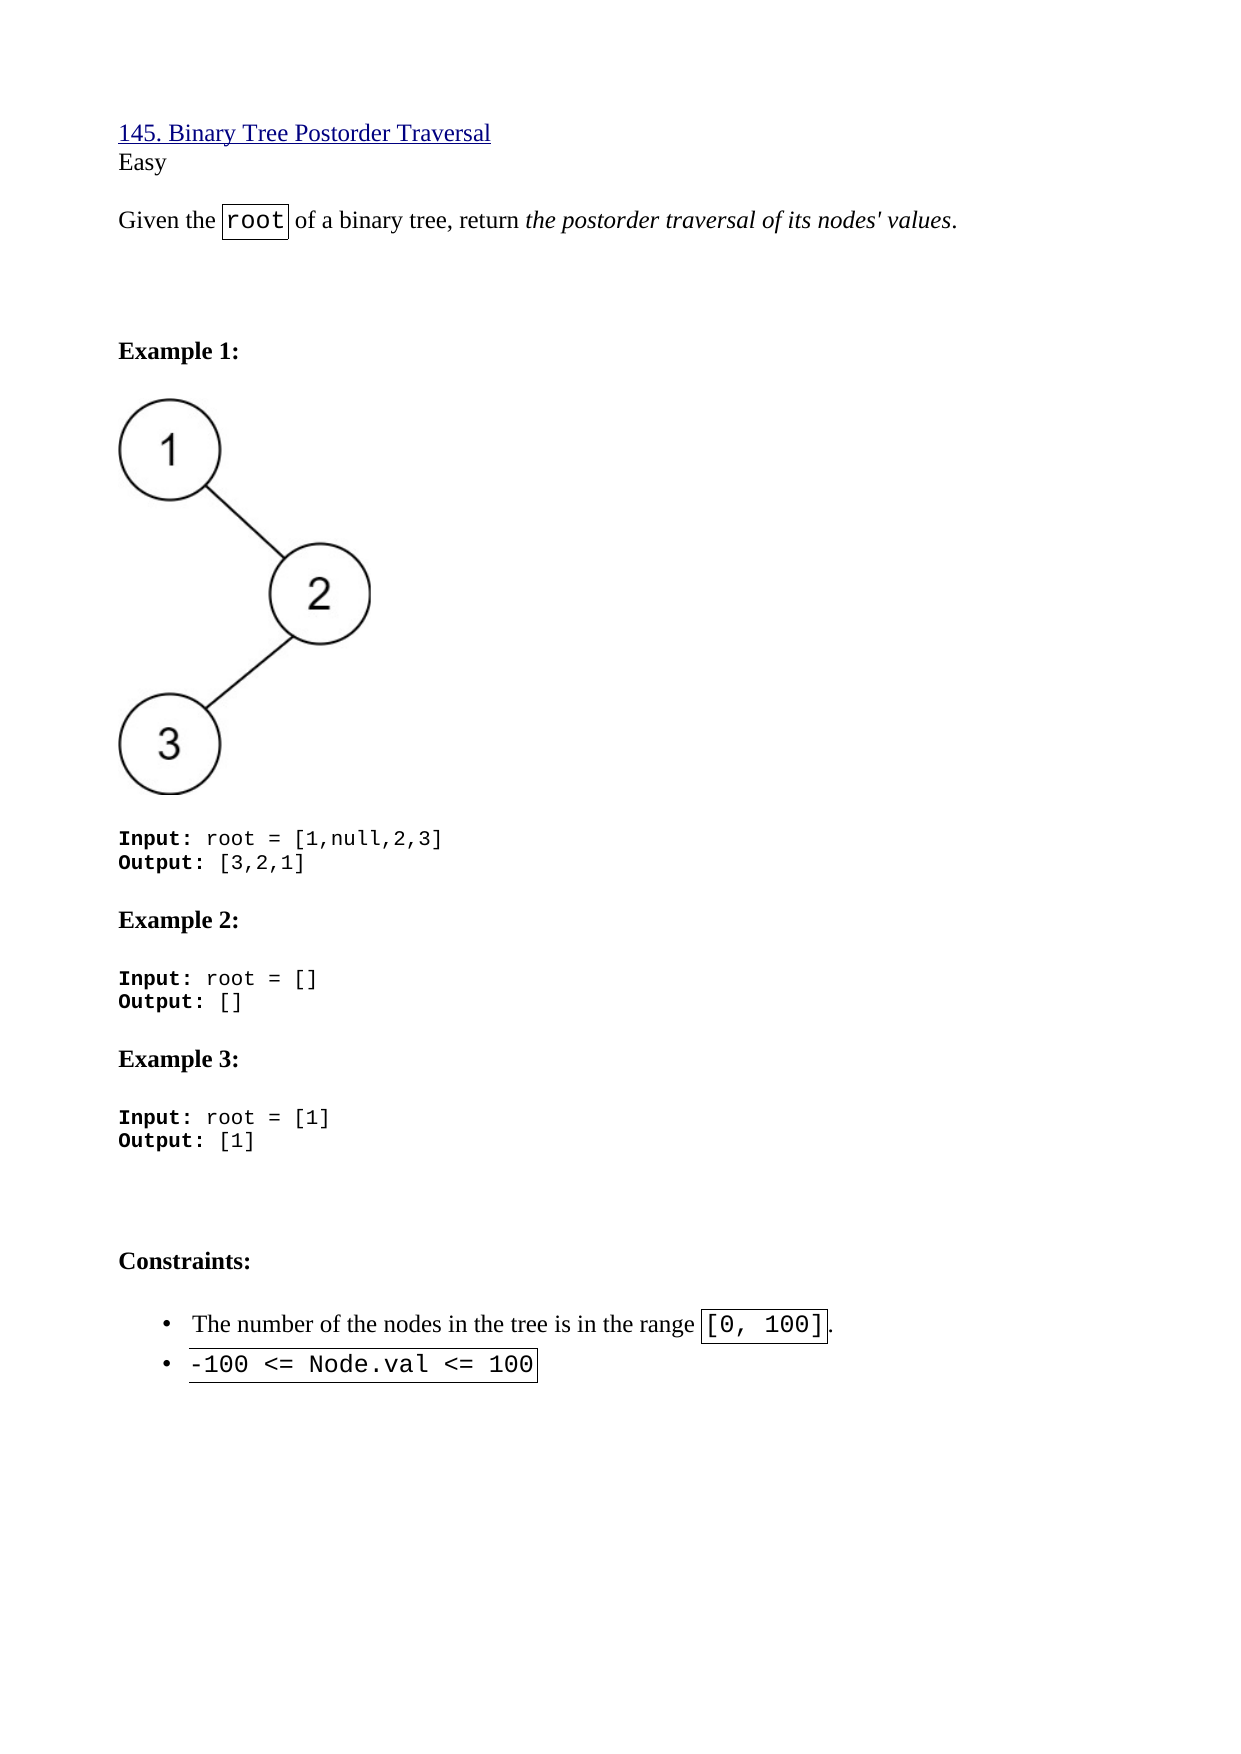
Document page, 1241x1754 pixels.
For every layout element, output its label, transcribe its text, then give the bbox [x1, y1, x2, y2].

list The number of the nodes in the tree is in the range [0, 100]. [702, 1310, 827, 1343]
text Example 3: [118, 1044, 1122, 1073]
text of a binary tree, return the postorder traversal of its nodes' values. [289, 204, 1122, 239]
text Output: [3,2,1] [118, 852, 1122, 876]
text root [223, 205, 288, 239]
text Input: root = [] [118, 968, 1122, 991]
text Example 1: [118, 336, 1122, 364]
list -100 <= Node.val <= 100 [162, 1348, 537, 1382]
text Given the [118, 204, 222, 239]
text Output: [] [118, 991, 1122, 1015]
text Easy [118, 147, 1122, 176]
text Input: root = [1,null,2,3] [118, 828, 1122, 852]
list The number of the nodes in the tree is in the range [0, 100]. [162, 1309, 701, 1343]
list [538, 1348, 1122, 1382]
text 145. Binary Tree Postorder Traversal [118, 118, 1122, 147]
picture [118, 398, 371, 795]
text Constraints: [118, 1246, 1122, 1275]
list The number of the nodes in the tree is in the range [0, 100]. [828, 1309, 1122, 1343]
text Input: root = [1] [118, 1107, 1122, 1131]
text Example 2: [118, 905, 1122, 934]
text Output: [1] [118, 1131, 1122, 1154]
